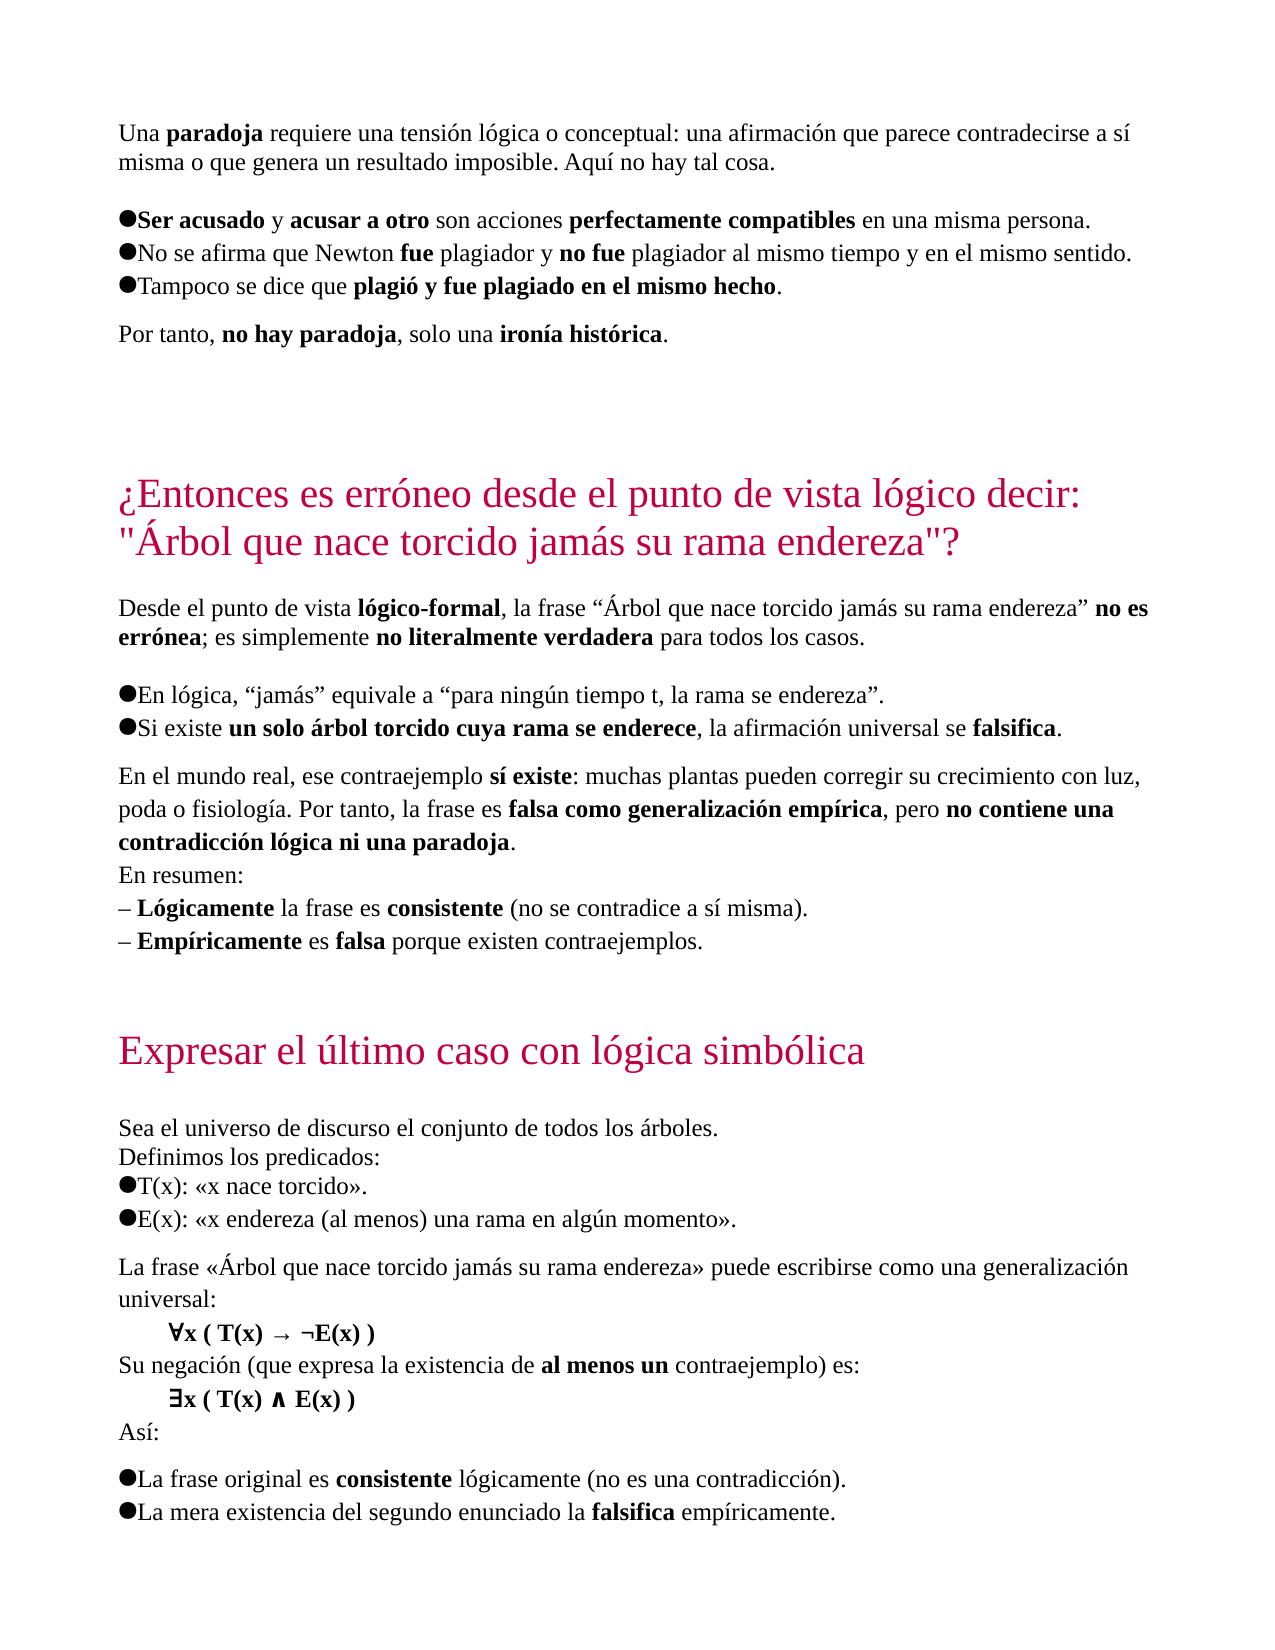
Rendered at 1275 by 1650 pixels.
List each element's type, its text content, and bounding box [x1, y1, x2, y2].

text Desde el punto de vista lógico-formal, la frase “Árbol que nace torcido jamás su rama endereza” no es errónea; es simplemente no literalmente verdadera para todos los casos. [118, 593, 1157, 651]
text Su negación (que expresa la existencia de al menos un contraejemplo) es: [118, 1351, 1157, 1379]
text Así: [118, 1417, 1157, 1445]
list T(x): «x nace torcido». [118, 1171, 1157, 1200]
list Ser acusado y acusar a otro son acciones perfectamente compatibles en una misma persona. [118, 205, 1157, 234]
text La frase «Árbol que nace torcido jamás su rama endereza» puede escribirse como una generalización universal: [118, 1252, 1157, 1313]
list En lógica, “jamás” equivale a “para ningún tiempo t, la rama se endereza”. [118, 681, 1157, 709]
text Expresar el último caso con lógica simbólica [118, 1025, 1157, 1073]
list E(x): «x endereza (al menos) una rama en algún momento». [118, 1204, 1157, 1233]
text En resumen: – Lógicamente la frase es consistente (no se contradice a sí misma). – Empíricamente es falsa porque existen contraejemplos. [118, 860, 1157, 955]
list Si existe un solo árbol torcido cuya rama se enderece, la afirmación universal se falsifica. [118, 713, 1157, 742]
text En el mundo real, ese contraejemplo sí existe: muchas plantas pueden corregir su crecimiento con luz, poda o fisiología. Por tanto, la frase es falsa como generalización empírica, pero no contiene una contradicción lógica ni una paradoja. [118, 761, 1157, 856]
text Una paradoja requiere una tensión lógica o conceptual: una afirmación que parece contradecirse a sí misma o que genera un resultado imposible. Aquí no hay tal cosa. [118, 118, 1157, 176]
text Por tanto, no hay paradoja, solo una ironía histórica. [118, 319, 1157, 347]
text ¿Entonces es erróneo desde el punto de vista lógico decir: "Árbol que nace torcido jamás su rama endereza"? [118, 468, 1157, 564]
text Sea el universo de discurso el conjunto de todos los árboles. Definimos los predicados: [118, 1113, 1157, 1171]
text ∃x ( T(x) ∧ E(x) ) [118, 1384, 1157, 1412]
list La mera existencia del segundo enunciado la falsifica empíricamente. [118, 1497, 1157, 1526]
list La frase original es consistente lógicamente (no es una contradicción). [118, 1464, 1157, 1493]
text ∀x ( T(x) → ¬E(x) ) [118, 1318, 1157, 1346]
list Tampoco se dice que plagió y fue plagiado en el mismo hecho. [118, 271, 1157, 300]
list No se afirma que Newton fue plagiador y no fue plagiador al mismo tiempo y en el mismo sentido. [118, 238, 1157, 267]
